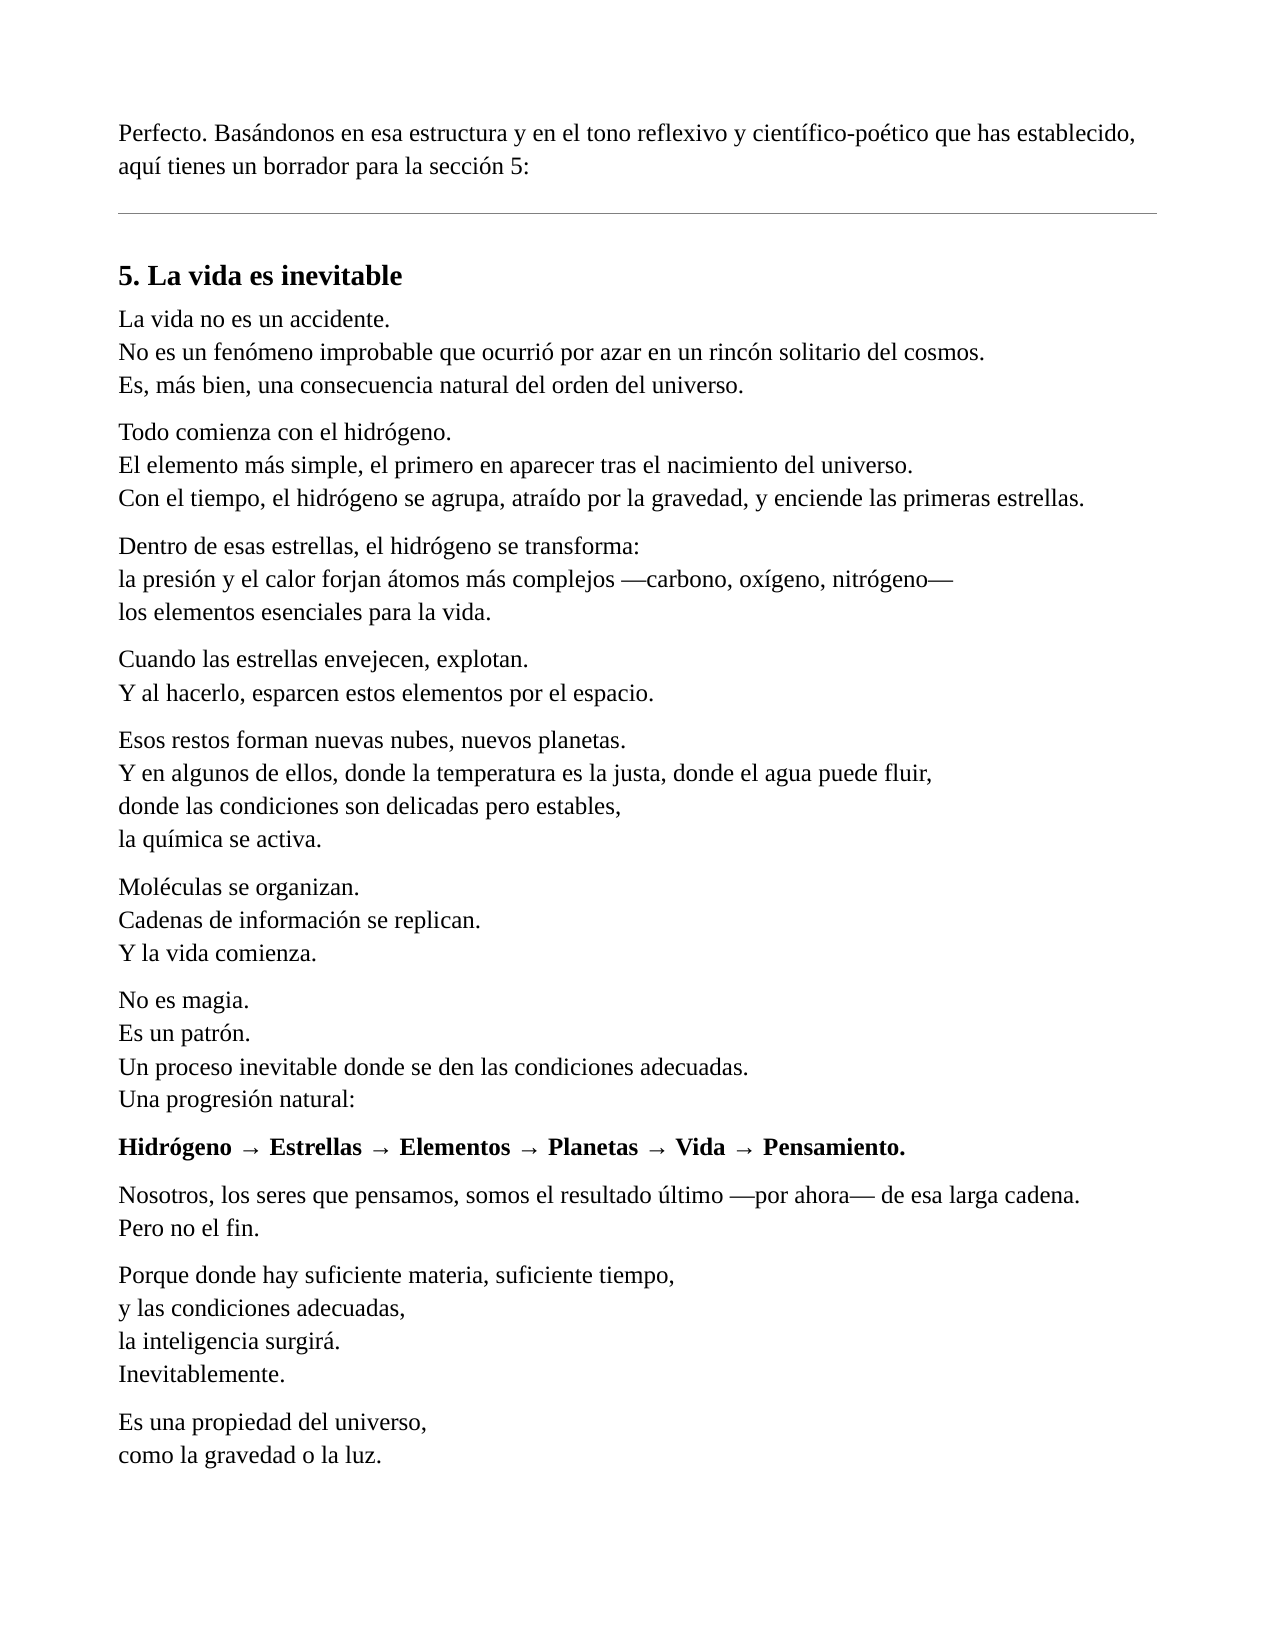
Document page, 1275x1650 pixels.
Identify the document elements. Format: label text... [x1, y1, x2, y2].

text Nosotros, los seres que pensamos, somos el resultado último —por ahora— de esa larga cadena. Pero no el fin. [118, 1180, 1157, 1242]
subtitle 5. La vida es inevitable [118, 258, 1157, 291]
text Es una propiedad del universo, como la gravedad o la luz. [118, 1407, 1157, 1469]
text Dentro de esas estrellas, el hidrógeno se transforma: la presión y el calor forjan átomos más complejos —carbono, oxígeno, nitrógeno— los elementos esenciales para la vida. [118, 531, 1157, 626]
text La vida no es un accidente. No es un fenómeno improbable que ocurrió por azar en un rincón solitario del cosmos. Es, más bien, una consecuencia natural del orden del universo. [118, 304, 1157, 398]
text Todo comienza con el hidrógeno. El elemento más simple, el primero en aparecer tras el nacimiento del universo. Con el tiempo, el hidrógeno se agrupa, atraído por la gravedad, y enciende las primeras estrellas. [118, 417, 1157, 512]
text Hidrógeno → Estrellas → Elementos → Planetas → Vida → Pensamiento. [118, 1132, 1157, 1161]
text Cuando las estrellas envejecen, explotan. Y al hacerlo, esparcen estos elementos por el espacio. [118, 644, 1157, 706]
text No es magia. Es un patrón. Un proceso inevitable donde se den las condiciones adecuadas. Una progresión natural: [118, 986, 1157, 1113]
text Esos restos forman nuevas nubes, nuevos planetas. Y en algunos de ellos, donde la temperatura es la justa, donde el agua puede fluir, donde las condiciones son delicadas pero estables, la química se activa. [118, 725, 1157, 853]
text Porque donde hay suficiente materia, suficiente tiempo, y las condiciones adecuadas, la inteligencia surgirá. Inevitablemente. [118, 1260, 1157, 1388]
text Perfecto. Basándonos en esa estructura y en el tono reflexivo y científico-poético que has establecido, aquí tienes un borrador para la sección 5: [118, 118, 1157, 180]
text Moléculas se organizan. Cadenas de información se replican. Y la vida comienza. [118, 872, 1157, 967]
